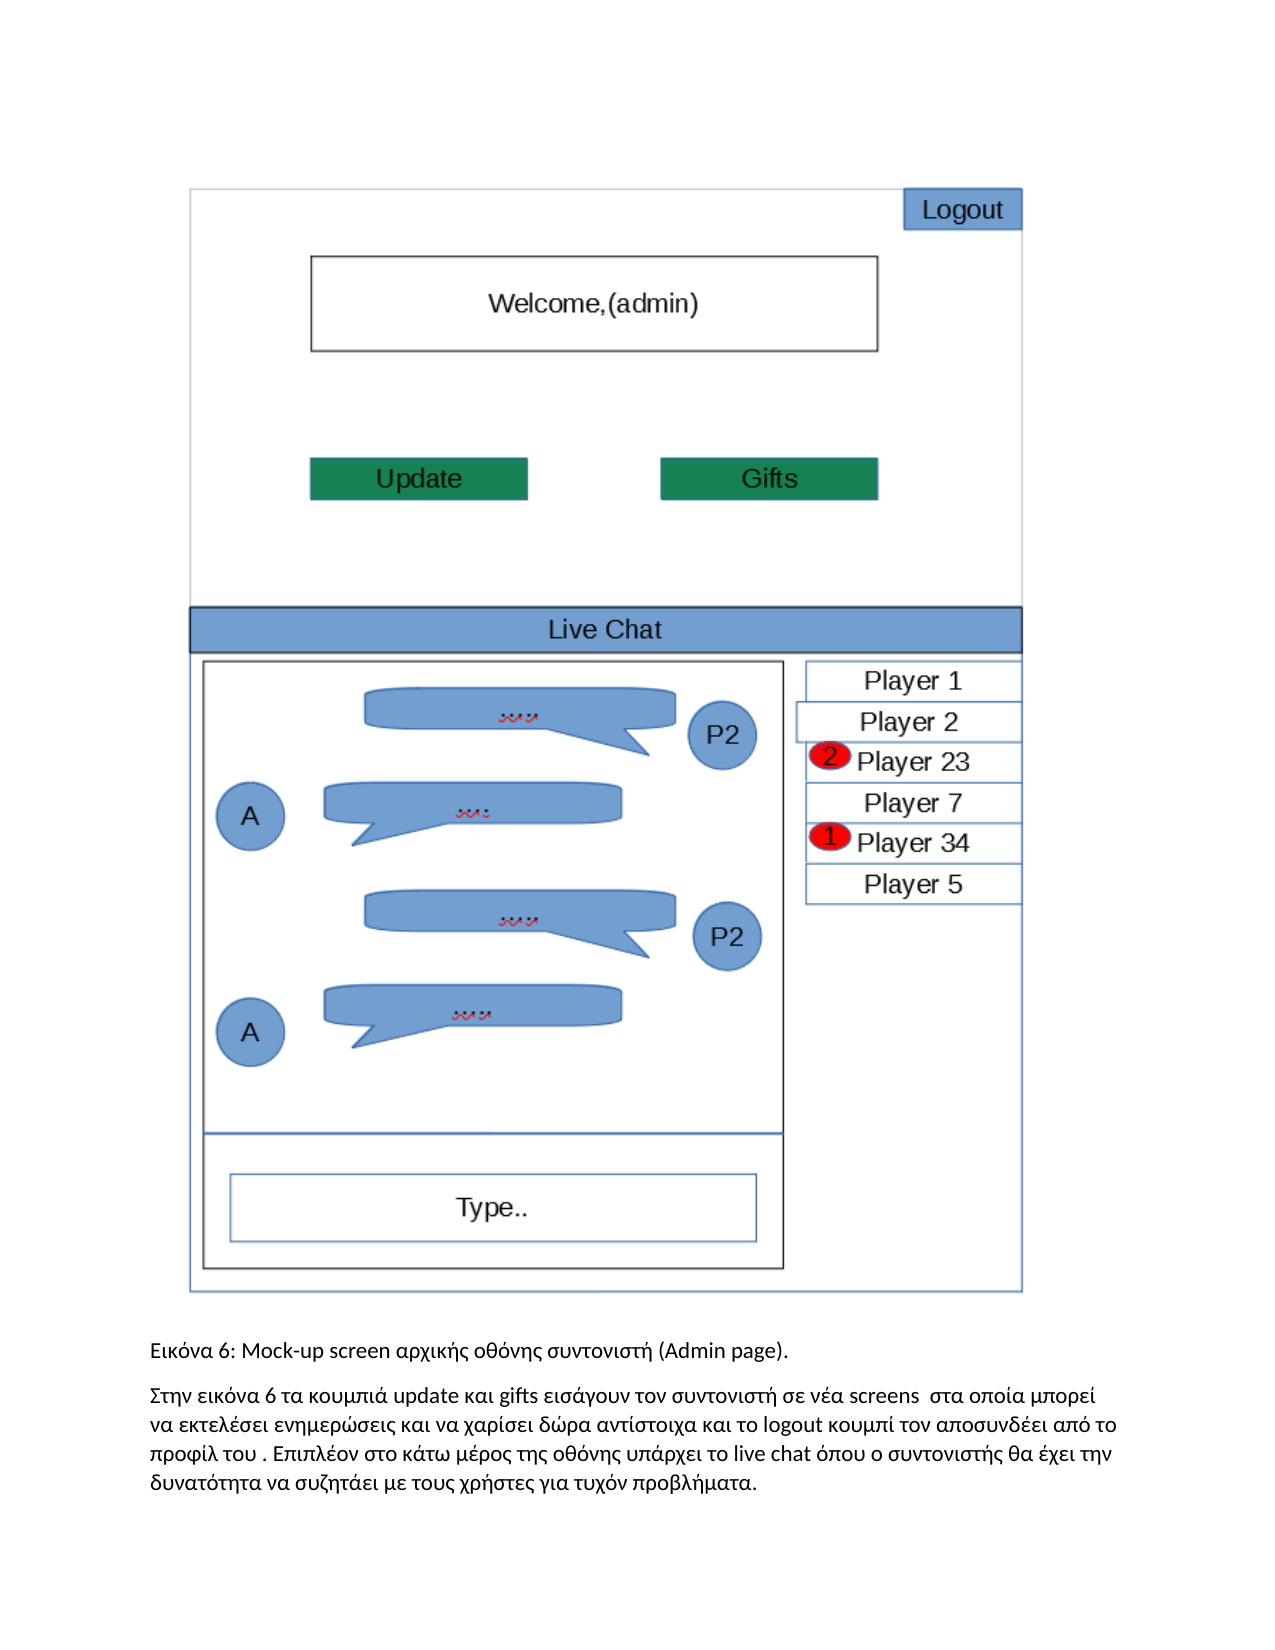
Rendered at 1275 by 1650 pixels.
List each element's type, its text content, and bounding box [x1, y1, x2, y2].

text Εικόνα 6: Mock-up screen αρχικής οθόνης συντονιστή (Admin page). [150, 1336, 1125, 1364]
text Στην εικόνα 6 τα κουμπιά update και gifts εισάγουν τον συντονιστή σε νέα screens στα οποία μπορεί να εκτελέσει ενημερώσεις και να χαρίσει δώρα αντίστοιχα και το logout κουμπί τον αποσυνδέει από το προφίλ του . Επιπλέον στο κάτω μέρος της οθόνης υπάρχει το live chat όπου ο συντονιστής θα έχει την δυνατότητα να συζητάει με τους χρήστες για τυχόν προβλήματα. [150, 1381, 1125, 1496]
